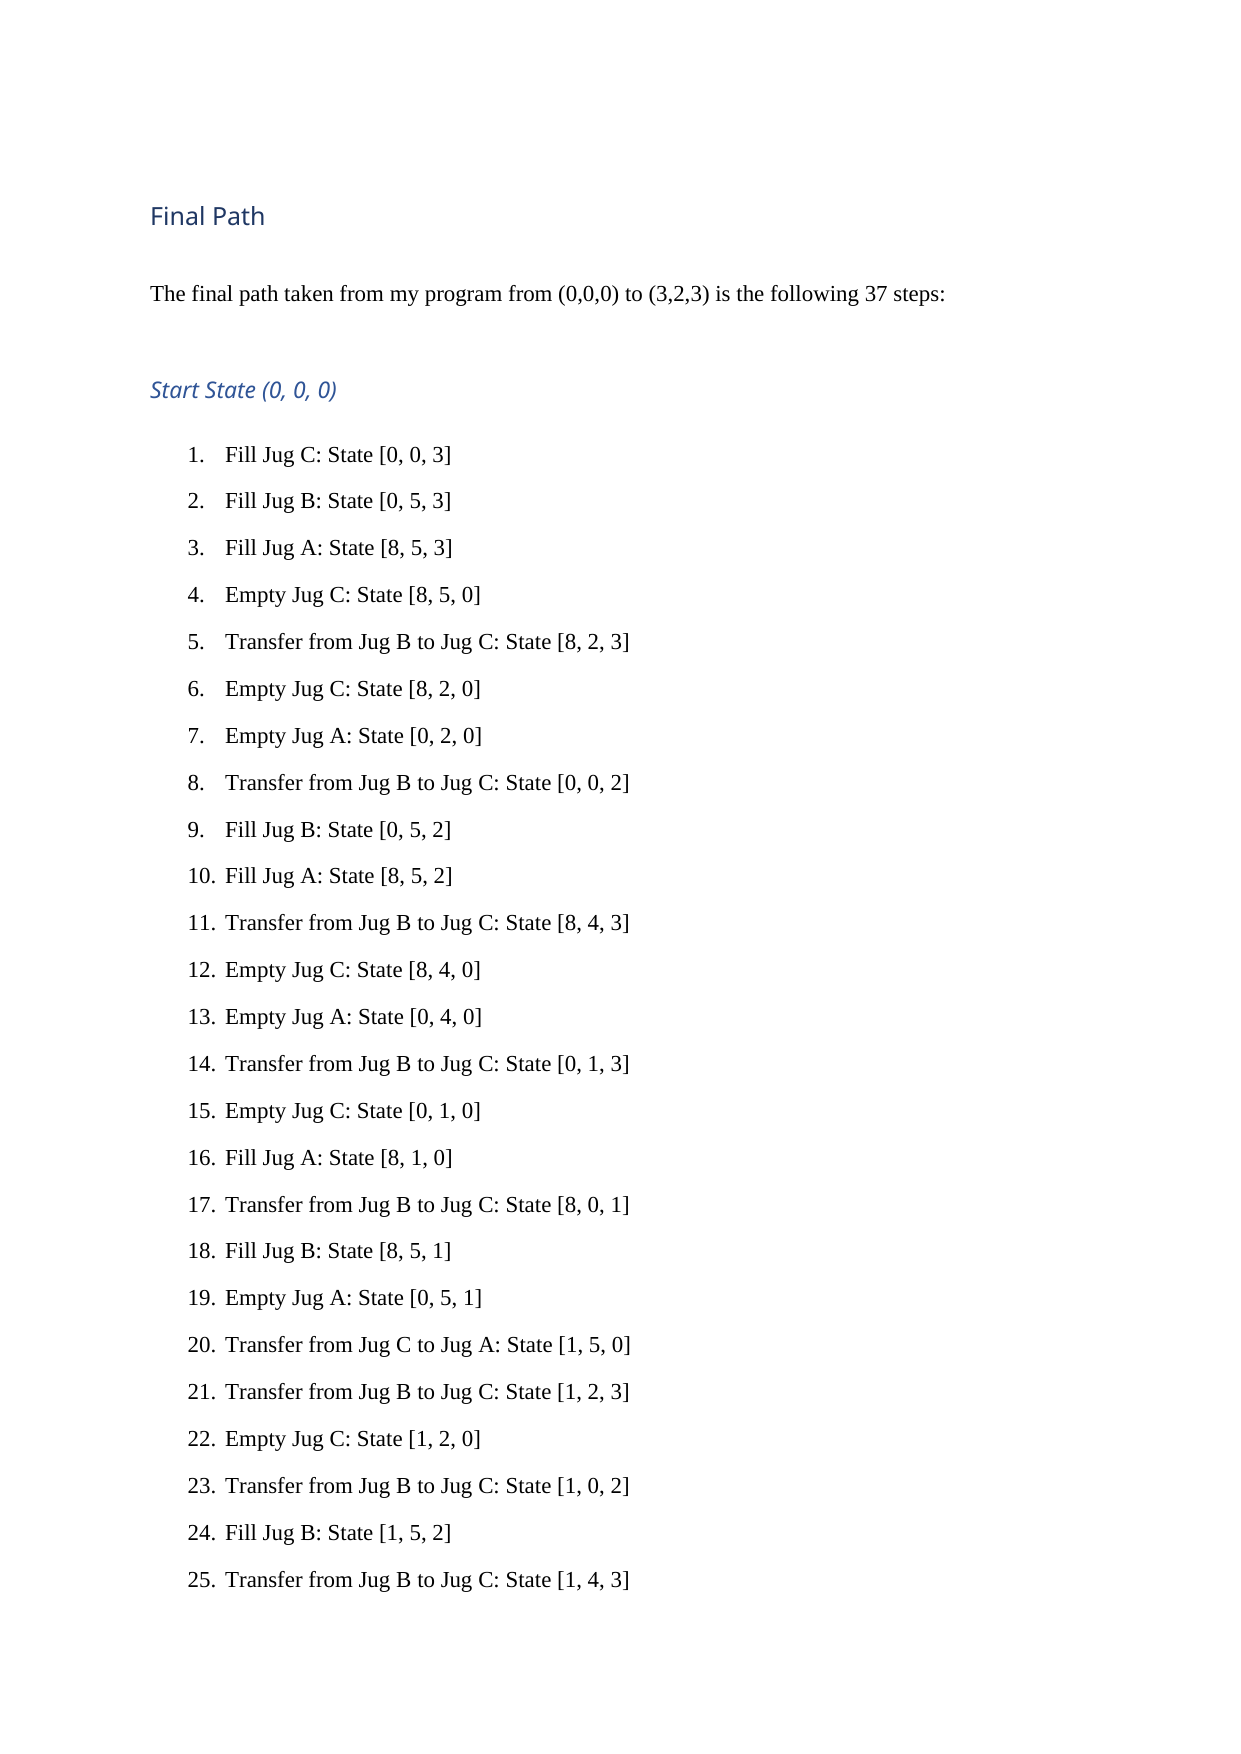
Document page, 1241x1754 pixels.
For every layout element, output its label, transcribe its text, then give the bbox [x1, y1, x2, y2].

list Transfer from Jug B to Jug C: State [0, 1, 3] [187, 1050, 1090, 1076]
list Transfer from Jug C to Jug A: State [1, 5, 0] [187, 1331, 1090, 1358]
list Fill Jug A: State [8, 5, 3] [187, 534, 1090, 561]
list Empty Jug A: State [0, 2, 0] [187, 722, 1090, 748]
subtitle Start State (0, 0, 0) [150, 374, 1090, 438]
text The final path taken from my program from (0,0,0) to (3,2,3) is the following 37 steps: [150, 280, 1090, 306]
list Fill Jug A: State [8, 1, 0] [187, 1144, 1090, 1170]
list Transfer from Jug B to Jug C: State [8, 0, 1] [187, 1191, 1090, 1217]
list Empty Jug A: State [0, 5, 1] [187, 1284, 1090, 1311]
subtitle Final Path [150, 199, 1090, 233]
list Fill Jug B: State [1, 5, 2] [187, 1519, 1090, 1545]
list Fill Jug B: State [0, 5, 3] [187, 488, 1090, 514]
list Fill Jug B: State [0, 5, 2] [187, 816, 1090, 842]
list Empty Jug C: State [0, 1, 0] [187, 1097, 1090, 1123]
list Empty Jug C: State [8, 2, 0] [187, 675, 1090, 701]
list Fill Jug B: State [8, 5, 1] [187, 1238, 1090, 1264]
list Transfer from Jug B to Jug C: State [1, 2, 3] [187, 1378, 1090, 1404]
list Transfer from Jug B to Jug C: State [8, 4, 3] [187, 909, 1090, 936]
list Transfer from Jug B to Jug C: State [8, 2, 3] [187, 628, 1090, 654]
list Fill Jug A: State [8, 5, 2] [187, 863, 1090, 889]
list Transfer from Jug B to Jug C: State [0, 0, 2] [187, 769, 1090, 795]
list Transfer from Jug B to Jug C: State [1, 0, 2] [187, 1472, 1090, 1498]
list Fill Jug C: State [0, 0, 3] [187, 441, 1090, 467]
list Empty Jug C: State [1, 2, 0] [187, 1425, 1090, 1451]
list Transfer from Jug B to Jug C: State [1, 4, 3] [187, 1566, 1090, 1592]
list Empty Jug A: State [0, 4, 0] [187, 1003, 1090, 1029]
list Empty Jug C: State [8, 5, 0] [187, 581, 1090, 608]
list Empty Jug C: State [8, 4, 0] [187, 956, 1090, 983]
